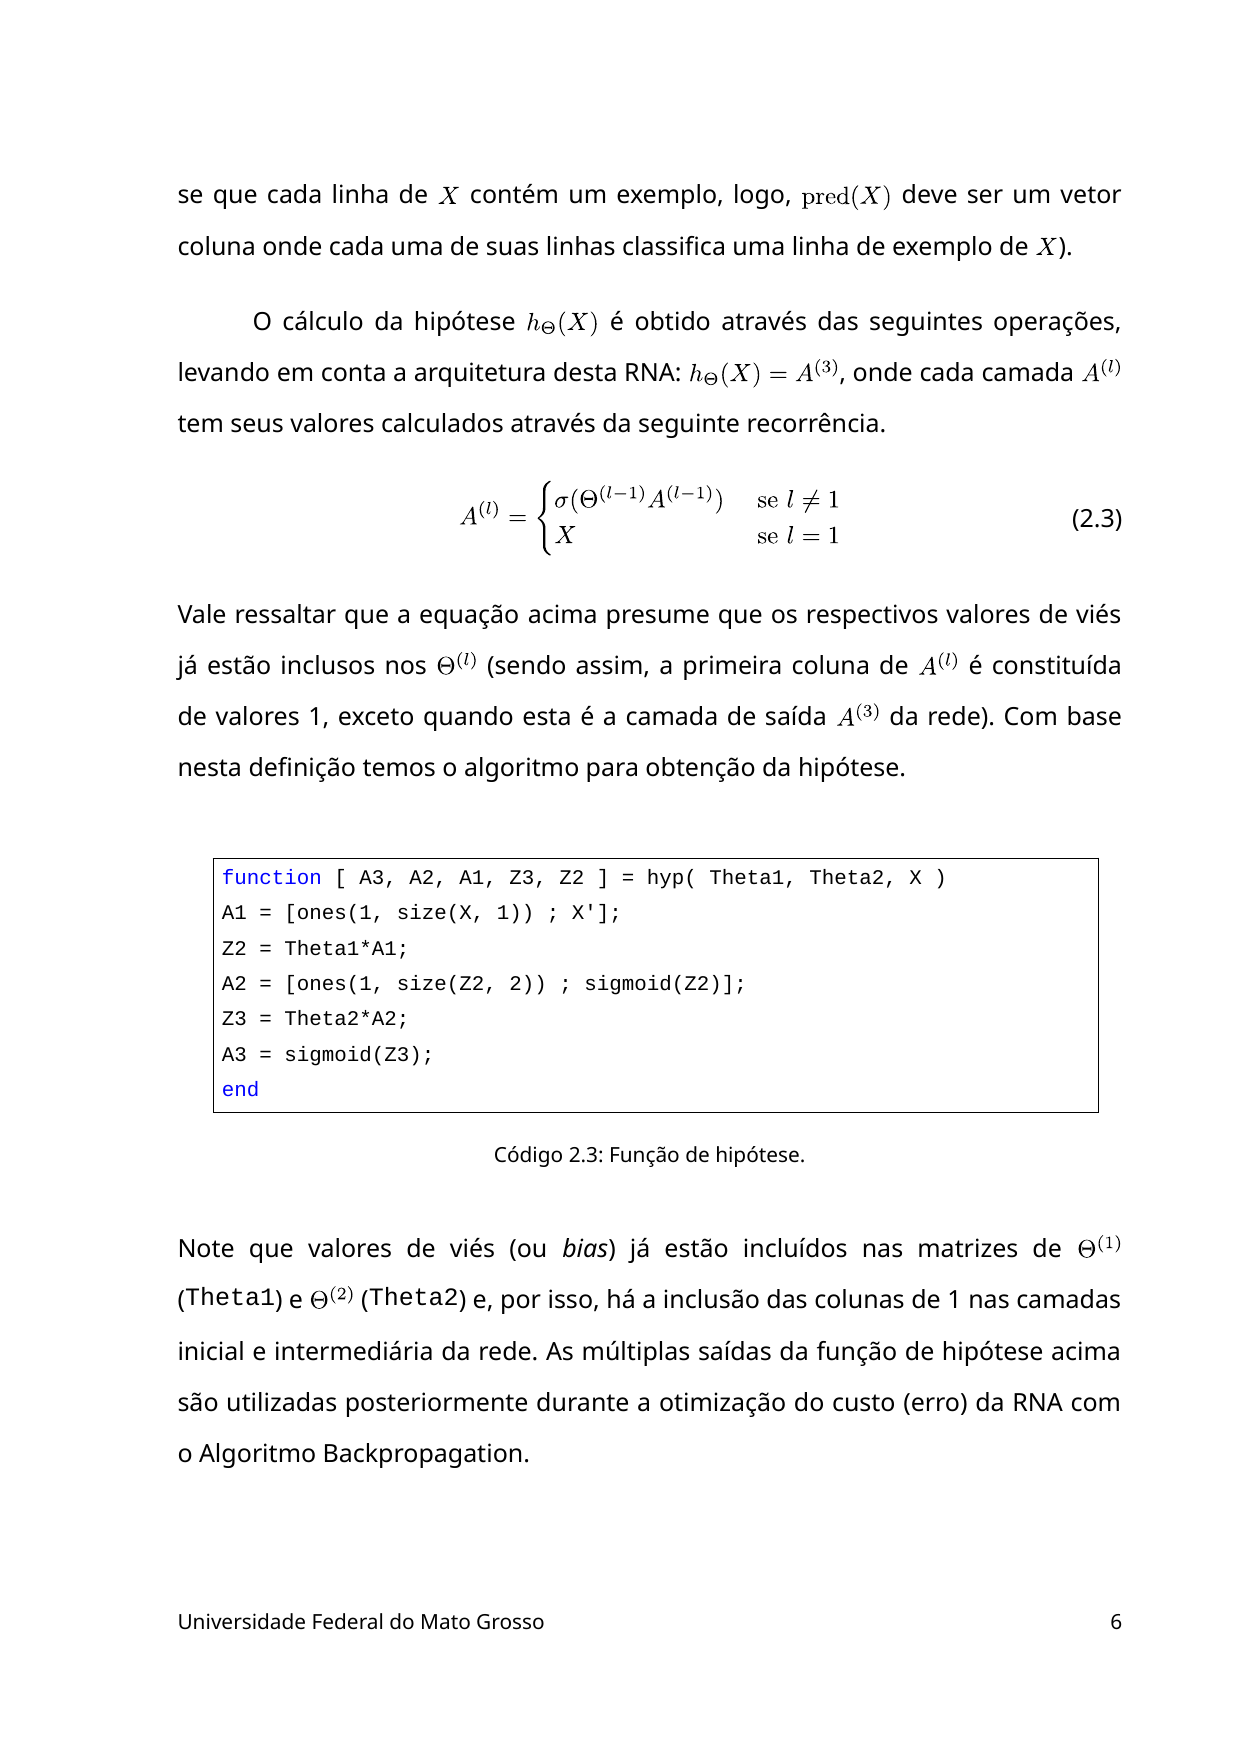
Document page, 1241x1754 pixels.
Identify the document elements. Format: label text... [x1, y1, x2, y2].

text Código 2.3: Função de hipótese. [201, 1141, 1098, 1169]
text A3 = sigmoid(Z3); [222, 1044, 1089, 1067]
text Z3 = Theta2*A2; [222, 1008, 1089, 1032]
text se que cada linha de contém um exemplo, logo, deve ser um vetor coluna onde cada uma de suas linhas classifica uma linha de exemplo de ). [177, 177, 1122, 262]
text [177, 481, 459, 556]
text O cálculo da hipótese é obtido através das seguintes operações, levando em conta a arquitetura desta RNA: , onde cada camada tem seus valores calculados através da seguinte recorrência. [177, 303, 1122, 439]
text Vale ressaltar que a equação acima presume que os respectivos valores de viés já estão inclusos nos (sendo assim, a primeira coluna de é constituída de valores 1, exceto quando esta é a camada de saída da rede). Com base nesta definição temos o algoritmo para obtenção da hipótese. [177, 597, 1122, 784]
text (2.3) [841, 481, 1122, 556]
text function [ A3, A2, A1, Z3, Z2 ] = hyp( Theta1, Theta2, X ) [222, 867, 1089, 890]
text Note que valores de viés (ou bias) já estão incluídos nas matrizes de (Theta1) e (Theta2) e, por isso, há a inclusão das colunas de 1 nas camadas inicial e intermediária da rede. As múltiplas saídas da função de hipótese acima são utilizadas posteriormente durante a otimização do custo (erro) da RNA com o Algoritmo Backpropagation. [177, 1231, 1122, 1469]
text Z2 = Theta1*A1; [222, 937, 1089, 961]
text A1 = [ones(1, size(X, 1)) ; X']; [222, 902, 1089, 926]
text A2 = [ones(1, size(Z2, 2)) ; sigmoid(Z2)]; [222, 973, 1089, 997]
text end [222, 1079, 1089, 1103]
